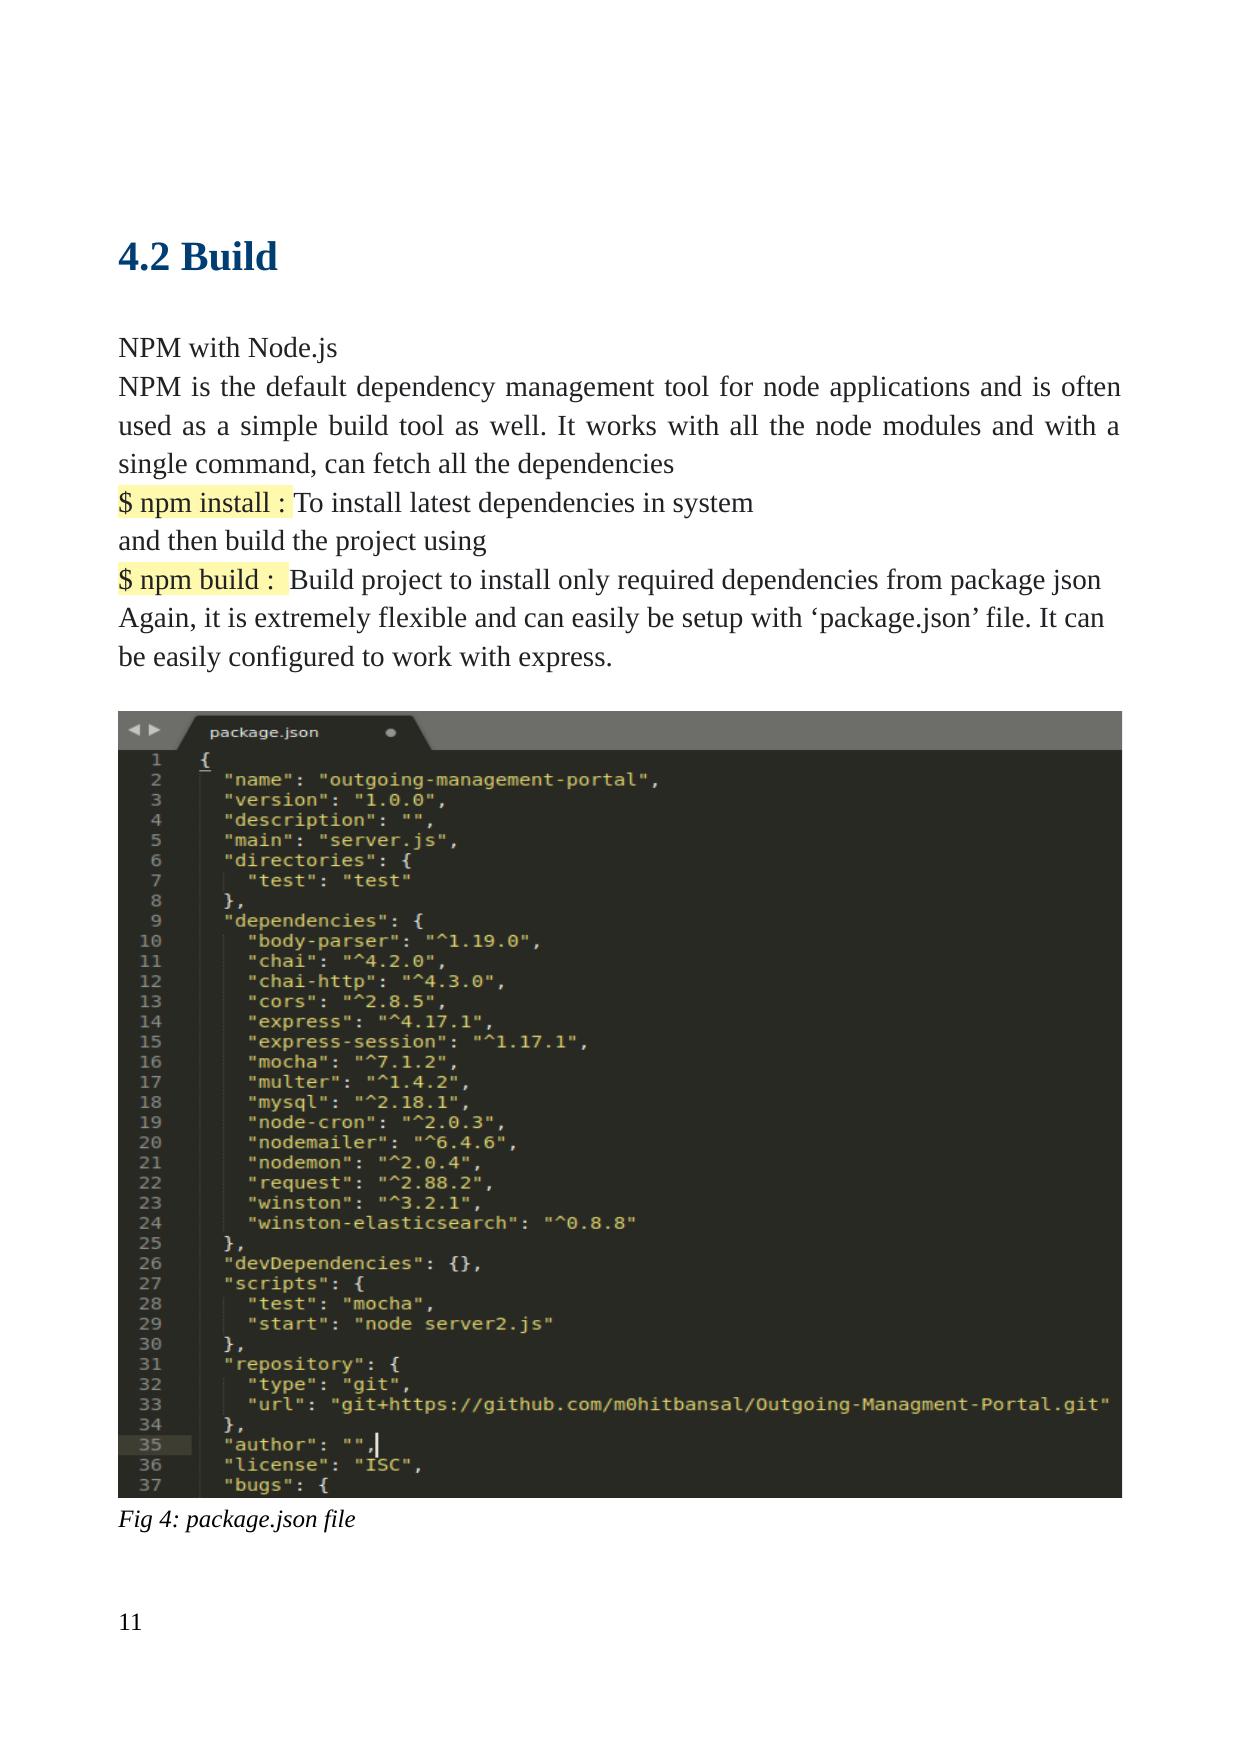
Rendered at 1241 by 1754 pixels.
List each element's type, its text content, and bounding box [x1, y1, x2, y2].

text NPM with Node.js [118, 331, 1122, 364]
text Fig 4: package.json file [118, 1498, 1122, 1533]
text be easily configured to work with express. [118, 639, 1122, 672]
text $ npm build : Build project to install only required dependencies from package json [118, 562, 1122, 595]
text $ npm install : To install latest dependencies in system [118, 485, 1122, 518]
picture [118, 711, 1123, 1498]
text and then build the project using [118, 523, 1122, 557]
text NPM is the default dependency management tool for node applications and is often used as a simple build tool as well. It works with all the node modules and with a single command, can fetch all the dependencies [118, 369, 1122, 480]
text 4.2 Build [118, 231, 1122, 279]
text [118, 699, 1122, 711]
text Again, it is extremely flexible and can easily be setup with ‘package.json’ file. It can [118, 600, 1122, 634]
